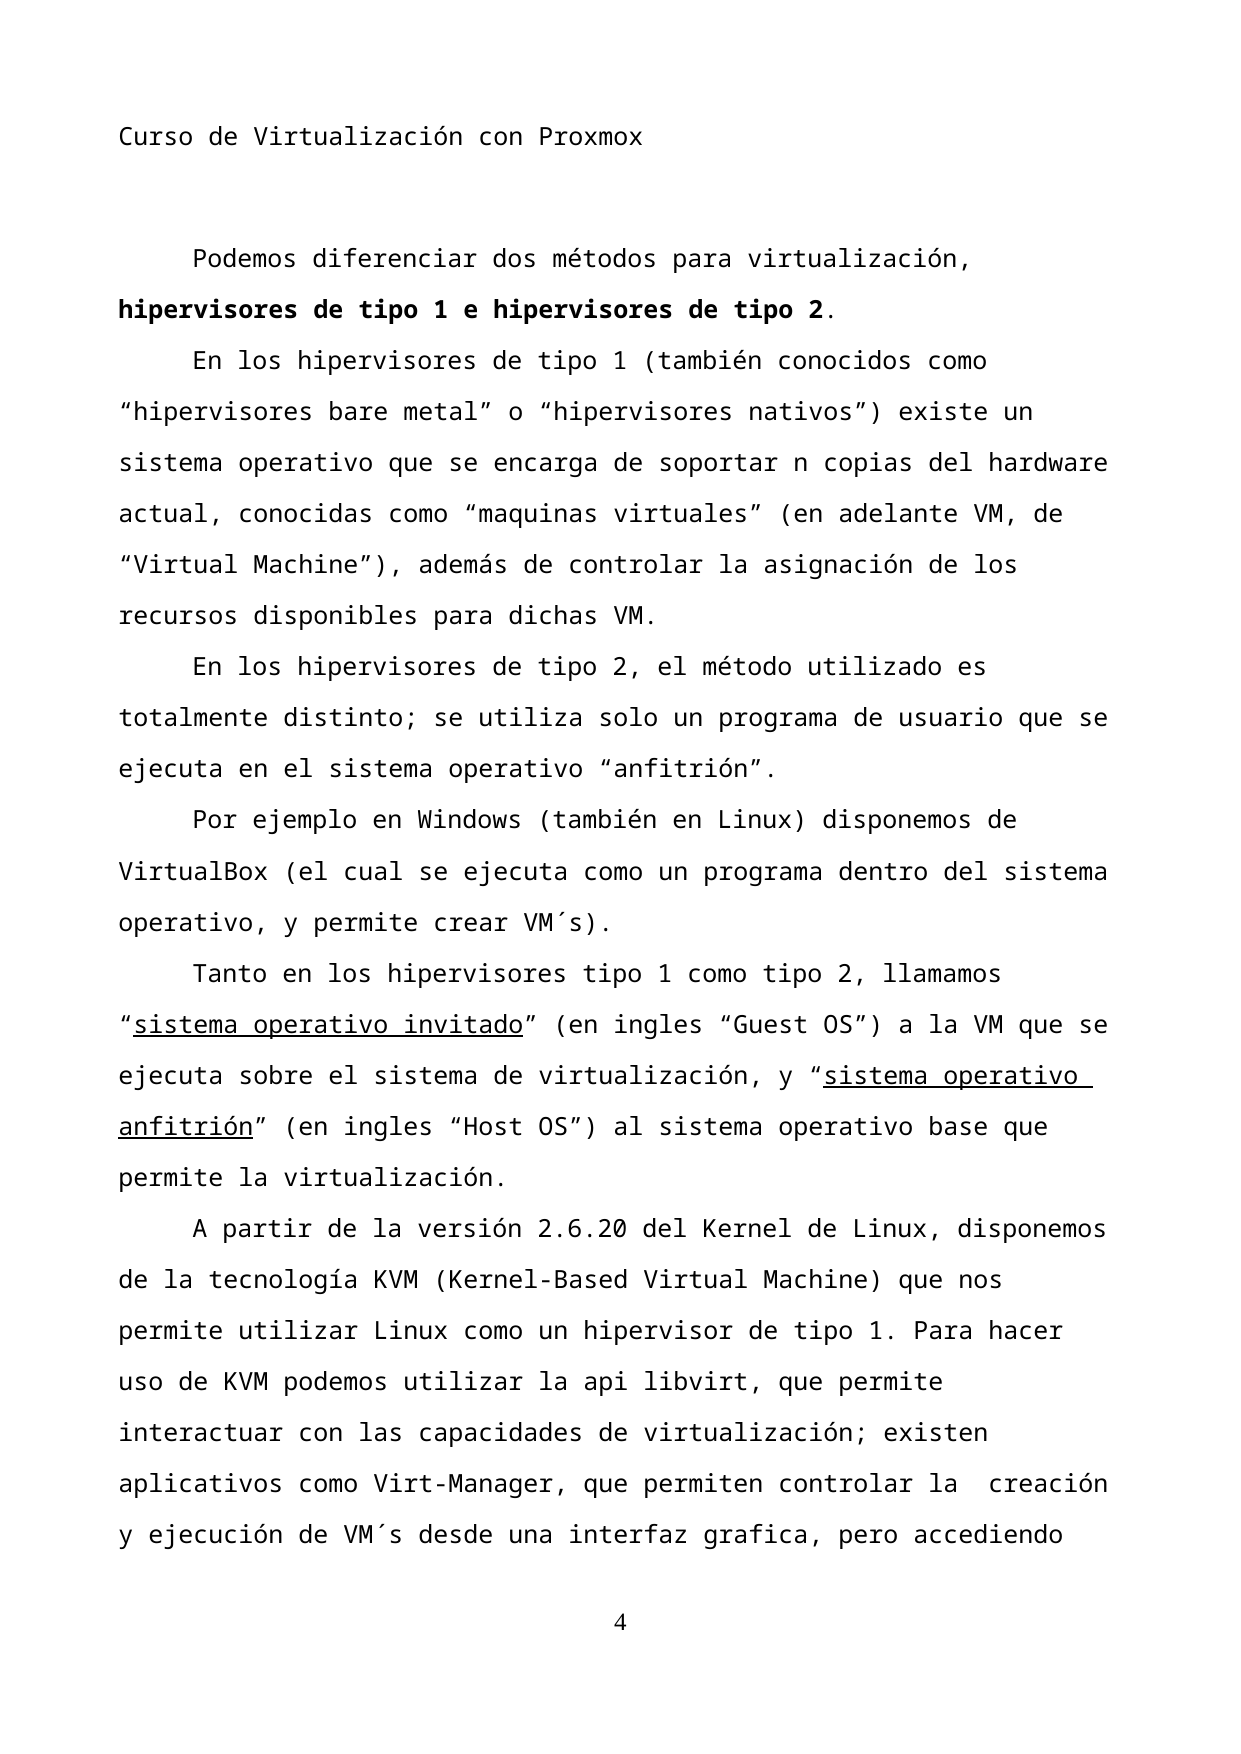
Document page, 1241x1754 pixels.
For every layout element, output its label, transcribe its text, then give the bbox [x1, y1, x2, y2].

text A partir de la versión 2.6.20 del Kernel de Linux, disponemos de la tecnología KVM (Kernel-Based Virtual Machine) que nos permite utilizar Linux como un hipervisor de tipo 1. Para hacer uso de KVM podemos utilizar la api libvirt, que permite interactuar con las capacidades de virtualización; existen aplicativos como Virt-Manager, que permiten controlar la creación y ejecución de VM´s desde una interfaz grafica, pero accediendo [118, 1211, 1122, 1551]
text Por ejemplo en Windows (también en Linux) disponemos de VirtualBox (el cual se ejecuta como un programa dentro del sistema operativo, y permite crear VM´s). [118, 802, 1122, 938]
text Podemos diferenciar dos métodos para virtualización, hipervisores de tipo 1 e hipervisores de tipo 2. [118, 241, 1122, 326]
text Tanto en los hipervisores tipo 1 como tipo 2, llamamos “sistema operativo invitado” (en ingles “Guest OS”) a la VM que se ejecuta sobre el sistema de virtualización, y “sistema operativo anfitrión” (en ingles “Host OS”) al sistema operativo base que permite la virtualización. [118, 955, 1122, 1193]
text En los hipervisores de tipo 2, el método utilizado es totalmente distinto; se utiliza solo un programa de usuario que se ejecuta en el sistema operativo “anfitrión”. [118, 649, 1122, 785]
text En los hipervisores de tipo 1 (también conocidos como “hipervisores bare metal” o “hipervisores nativos”) existe un sistema operativo que se encarga de soportar n copias del hardware actual, conocidas como “maquinas virtuales” (en adelante VM, de “Virtual Machine”), además de controlar la asignación de los recursos disponibles para dichas VM. [118, 343, 1122, 632]
